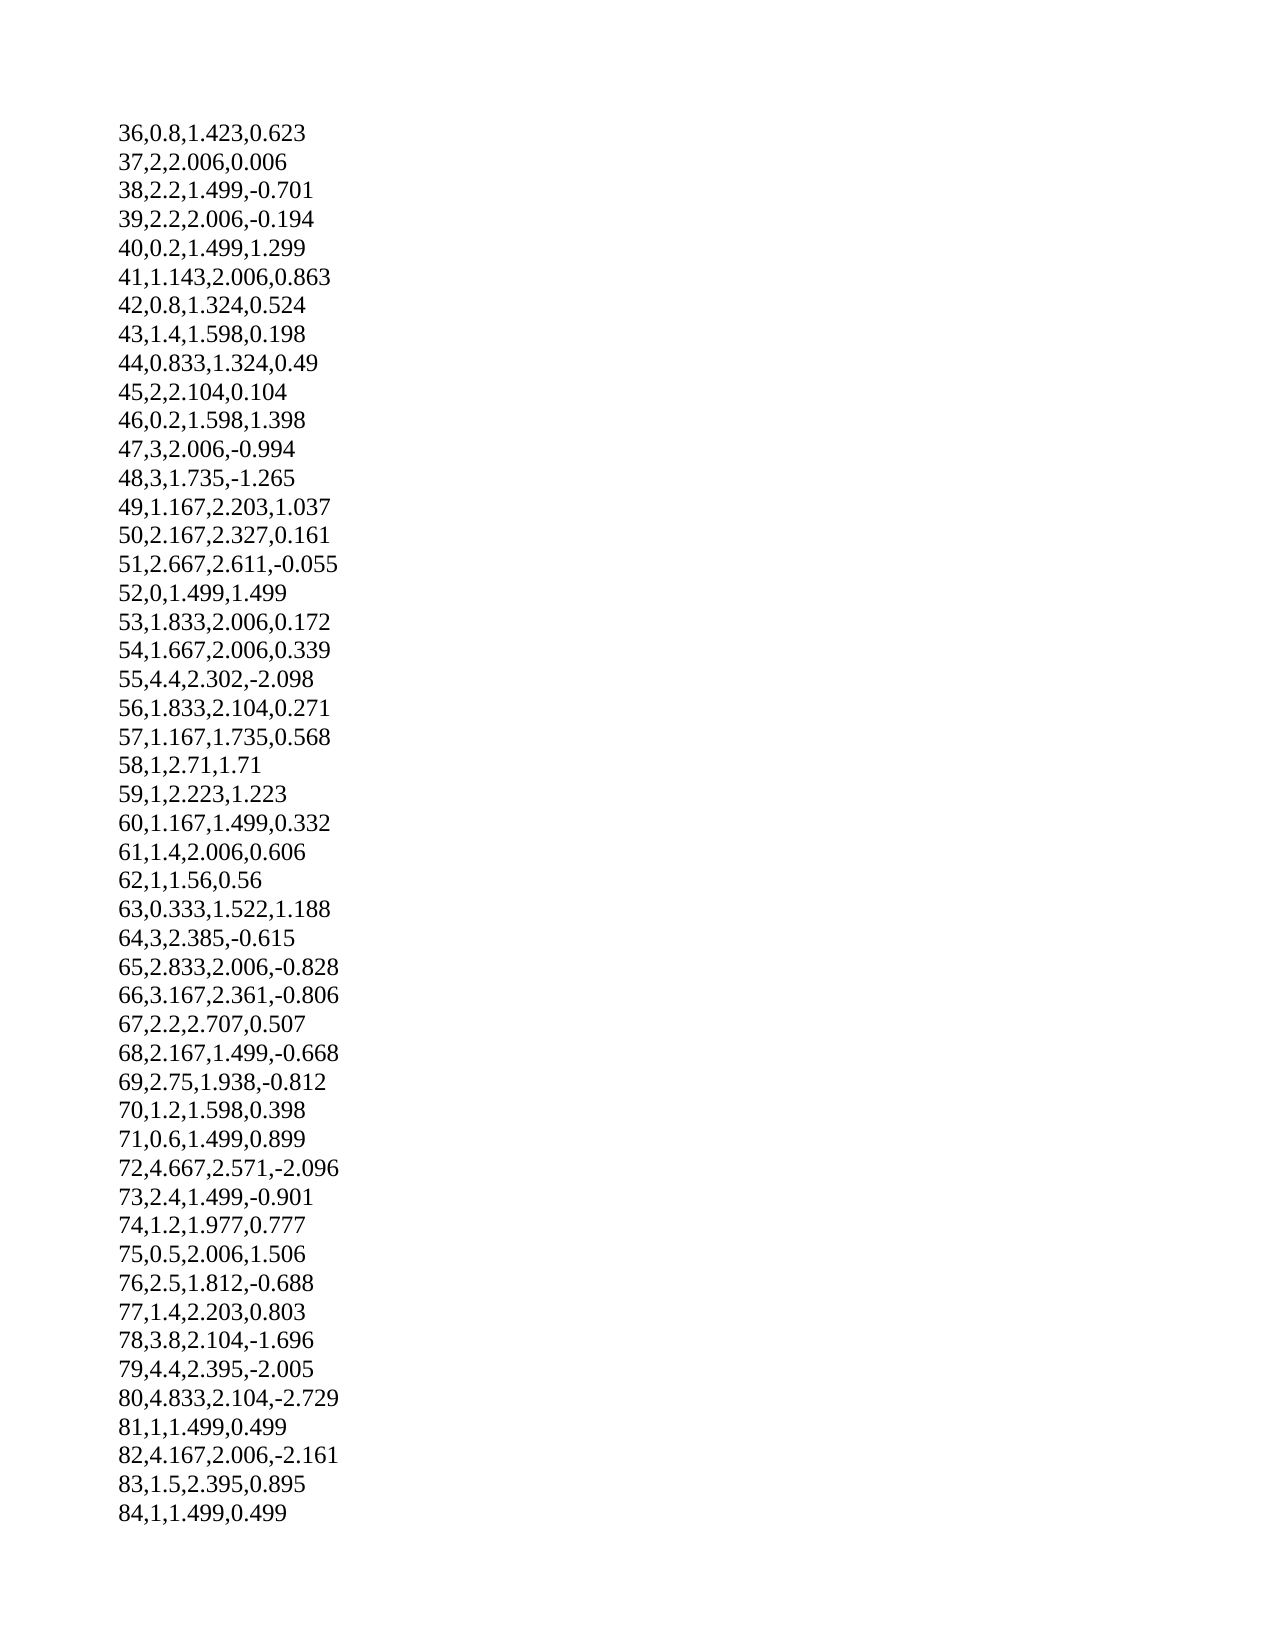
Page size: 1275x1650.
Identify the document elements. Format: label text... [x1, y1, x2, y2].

text 76,2.5,1.812,-0.688 [118, 1268, 1157, 1297]
text 42,0.8,1.324,0.524 [118, 291, 1157, 319]
text 67,2.2,2.707,0.507 [118, 1009, 1157, 1038]
text 43,1.4,1.598,0.198 [118, 319, 1157, 348]
text 40,0.2,1.499,1.299 [118, 233, 1157, 262]
text 81,1,1.499,0.499 [118, 1412, 1157, 1441]
text 44,0.833,1.324,0.49 [118, 348, 1157, 377]
text 50,2.167,2.327,0.161 [118, 521, 1157, 549]
text 63,0.333,1.522,1.188 [118, 894, 1157, 923]
text 84,1,1.499,0.499 [118, 1498, 1157, 1527]
text 69,2.75,1.938,-0.812 [118, 1067, 1157, 1096]
text 41,1.143,2.006,0.863 [118, 262, 1157, 291]
text 54,1.667,2.006,0.339 [118, 636, 1157, 664]
text 57,1.167,1.735,0.568 [118, 722, 1157, 751]
text 46,0.2,1.598,1.398 [118, 406, 1157, 434]
text 78,3.8,2.104,-1.696 [118, 1326, 1157, 1354]
text 61,1.4,2.006,0.606 [118, 837, 1157, 866]
text 45,2,2.104,0.104 [118, 377, 1157, 406]
text 48,3,1.735,-1.265 [118, 463, 1157, 492]
text 71,0.6,1.499,0.899 [118, 1124, 1157, 1153]
text 74,1.2,1.977,0.777 [118, 1211, 1157, 1239]
text 36,0.8,1.423,0.623 [118, 118, 1157, 147]
text 64,3,2.385,-0.615 [118, 923, 1157, 952]
text 39,2.2,2.006,-0.194 [118, 204, 1157, 233]
text 49,1.167,2.203,1.037 [118, 492, 1157, 521]
text 82,4.167,2.006,-2.161 [118, 1441, 1157, 1469]
text 72,4.667,2.571,-2.096 [118, 1153, 1157, 1182]
text 56,1.833,2.104,0.271 [118, 693, 1157, 722]
text 58,1,2.71,1.71 [118, 751, 1157, 779]
text 51,2.667,2.611,-0.055 [118, 549, 1157, 578]
text 83,1.5,2.395,0.895 [118, 1469, 1157, 1498]
text 37,2,2.006,0.006 [118, 147, 1157, 176]
text 47,3,2.006,-0.994 [118, 434, 1157, 463]
text 70,1.2,1.598,0.398 [118, 1096, 1157, 1124]
text 53,1.833,2.006,0.172 [118, 607, 1157, 636]
text 65,2.833,2.006,-0.828 [118, 952, 1157, 981]
text 73,2.4,1.499,-0.901 [118, 1182, 1157, 1211]
text 62,1,1.56,0.56 [118, 866, 1157, 894]
text 77,1.4,2.203,0.803 [118, 1297, 1157, 1326]
text 38,2.2,1.499,-0.701 [118, 176, 1157, 204]
text 52,0,1.499,1.499 [118, 578, 1157, 607]
text 68,2.167,1.499,-0.668 [118, 1038, 1157, 1067]
text 59,1,2.223,1.223 [118, 779, 1157, 808]
text 66,3.167,2.361,-0.806 [118, 981, 1157, 1009]
text 80,4.833,2.104,-2.729 [118, 1383, 1157, 1412]
text 79,4.4,2.395,-2.005 [118, 1354, 1157, 1383]
text 60,1.167,1.499,0.332 [118, 808, 1157, 837]
text 55,4.4,2.302,-2.098 [118, 664, 1157, 693]
text 75,0.5,2.006,1.506 [118, 1239, 1157, 1268]
